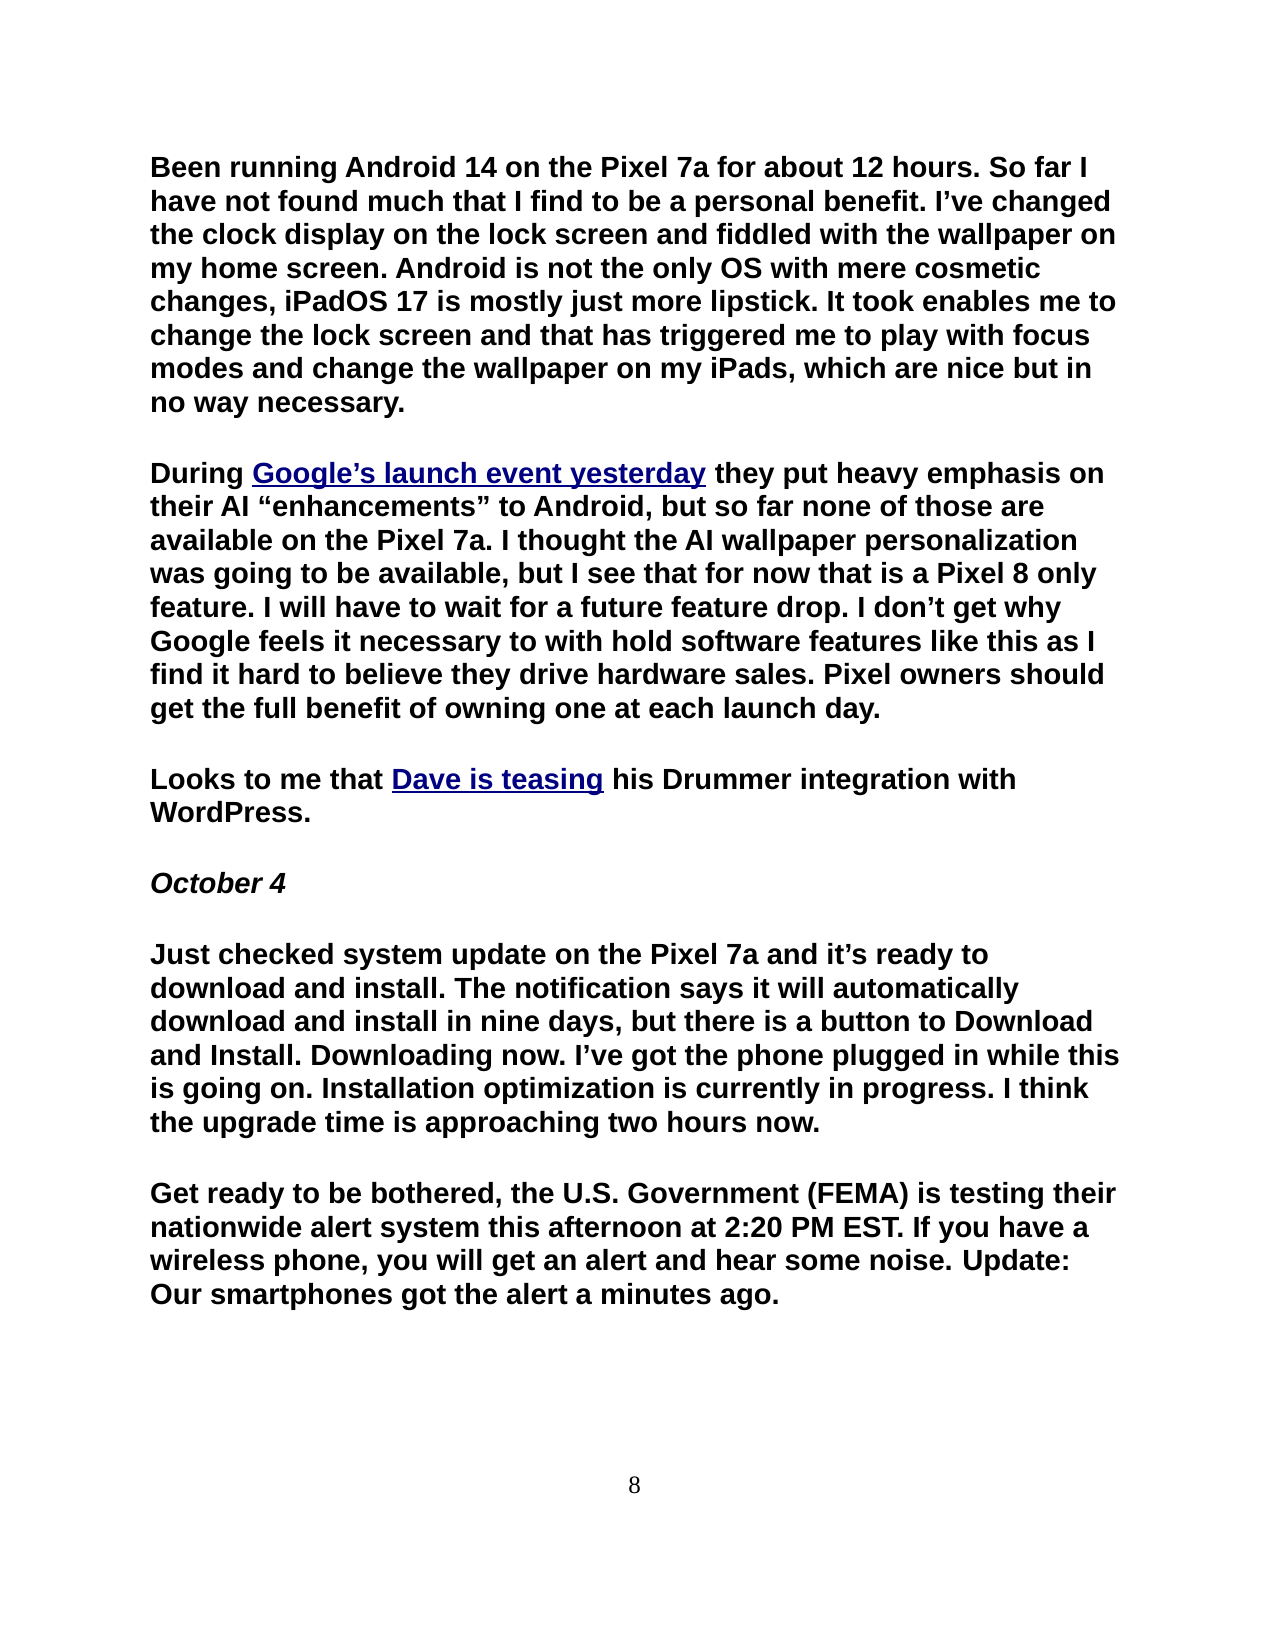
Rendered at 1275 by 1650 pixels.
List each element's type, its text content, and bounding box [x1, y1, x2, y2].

subtitle Just checked system update on the Pixel 7a and it’s ready to download and install. The notification says it will automatically download and install in nine days, but there is a button to Download and Install. Downloading now. I’ve got the phone plugged in while this is going on. Installation optimization is currently in progress. I think the upgrade time is approaching two hours now. [150, 937, 1125, 1138]
subtitle Been running Android 14 on the Pixel 7a for about 12 hours. So far I have not found much that I find to be a personal benefit. I’ve changed the clock display on the lock screen and fiddled with the wallpaper on my home screen. Android is not the only OS with mere cosmetic changes, iPadOS 17 is mostly just more lipstick. It took enables me to change the lock screen and that has triggered me to play with focus modes and change the wallpaper on my iPads, which are nice but in no way necessary. [150, 150, 1125, 418]
subtitle During Google’s launch event yesterday they put heavy emphasis on their AI “enhancements” to Android, but so far none of those are available on the Pixel 7a. I thought the AI wallpaper personalization was going to be available, but I see that for now that is a Pixel 8 only feature. I will have to wait for a future feature drop. I don’t get why Google feels it necessary to with hold software features like this as I find it hard to believe they drive hardware sales. Pixel owners should get the full benefit of owning one at each launch day. [150, 456, 1125, 724]
subtitle Looks to me that Dave is teasing his Drummer integration with WordPress. [150, 762, 1125, 829]
subtitle Get ready to be bothered, the U.S. Government (FEMA) is testing their nationwide alert system this afternoon at 2:20 PM EST. If you have a wireless phone, you will get an alert and hear some noise. Update: Our smartphones got the alert a minutes ago. [150, 1176, 1125, 1310]
subtitle October 4 [150, 866, 1125, 900]
